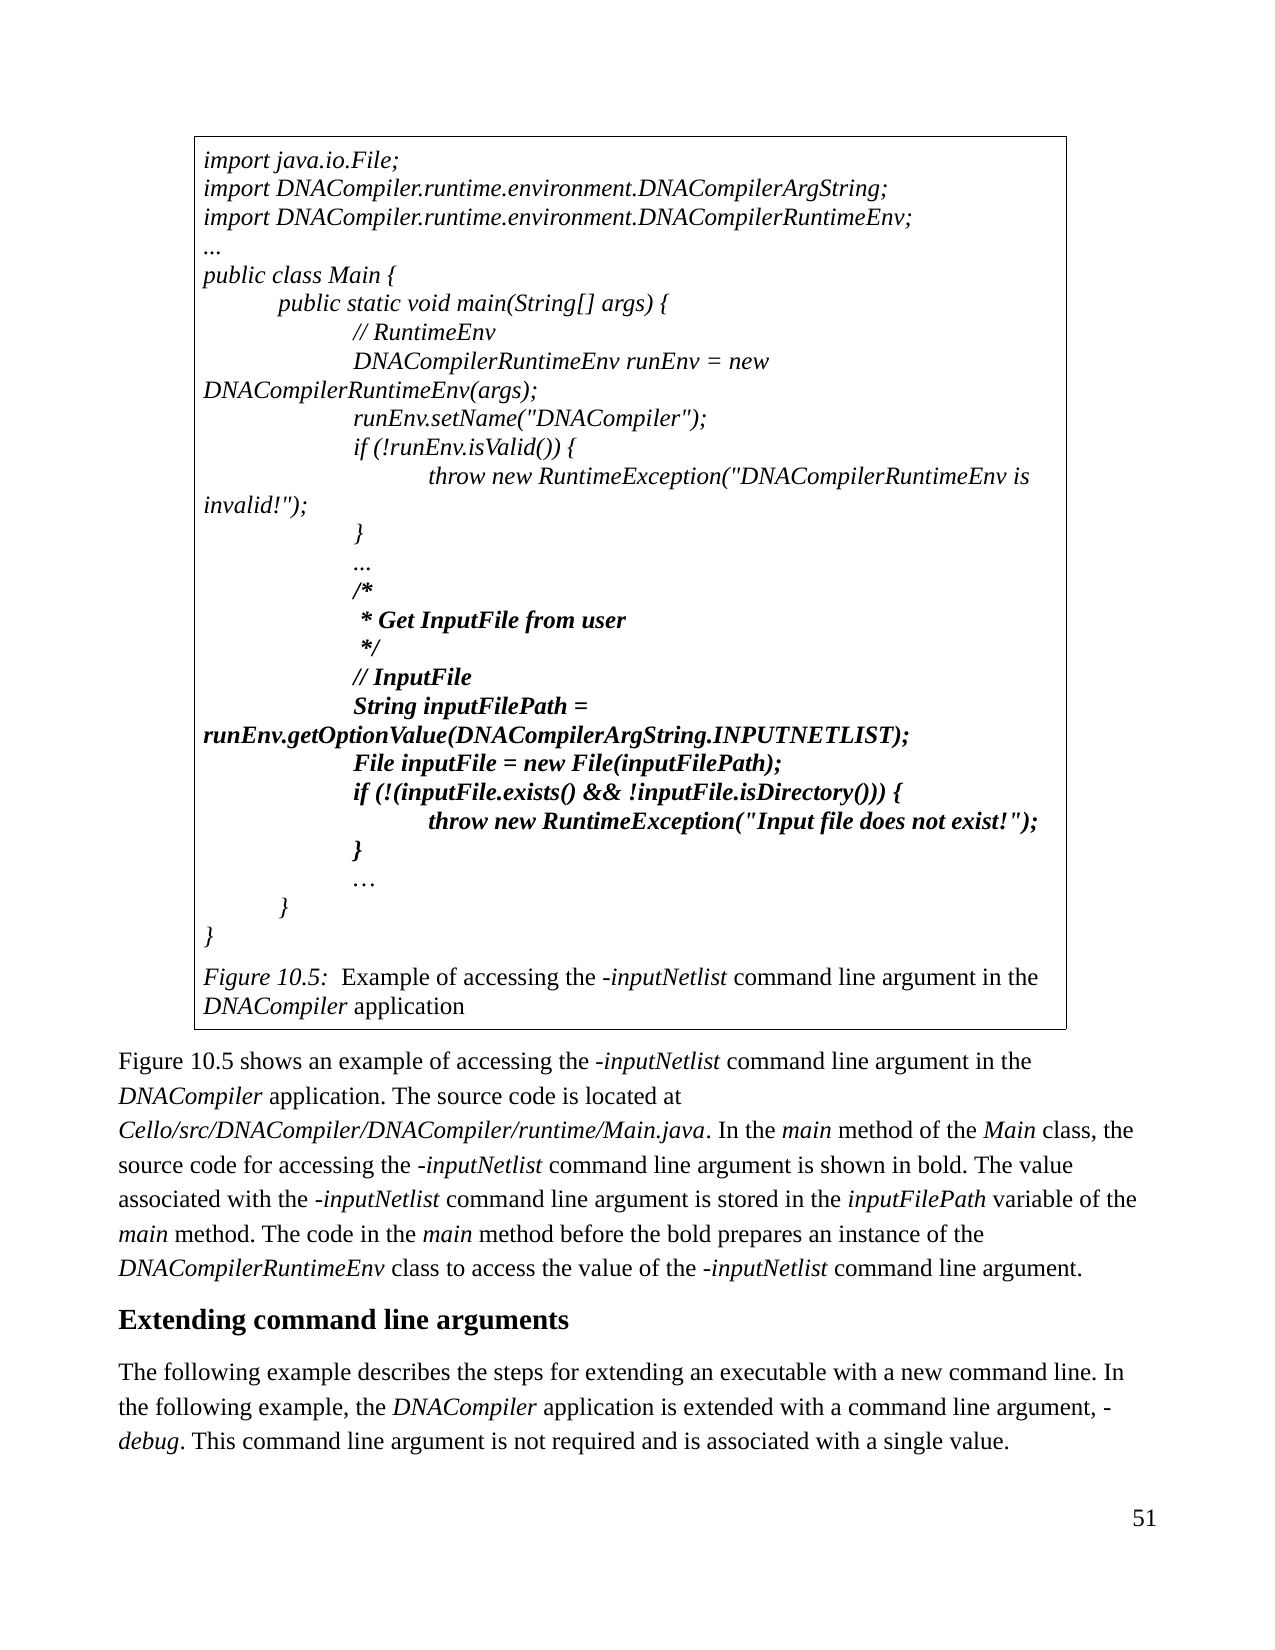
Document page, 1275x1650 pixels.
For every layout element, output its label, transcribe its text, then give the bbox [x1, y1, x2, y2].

text if (!runEnv.isValid()) { [203, 432, 1057, 461]
text * Get InputFile from user [203, 605, 1057, 633]
text DNACompilerRuntimeEnv runEnv = new DNACompilerRuntimeEnv(args); [203, 346, 1057, 403]
text } [203, 921, 1057, 950]
text /* [203, 576, 1057, 605]
text */ [203, 633, 1057, 662]
text String inputFilePath = runEnv.getOptionValue(DNACompilerArgString.INPUTNETLIST); [203, 691, 1057, 748]
text } [203, 892, 1057, 921]
text public static void main(String[] args) { [203, 288, 1057, 317]
text Figure 10.5 shows an example of accessing the -inputNetlist command line argument in the DNACompiler application. The source code is located at Cello/src/DNACompiler/DNACompiler/runtime/Main.java. In the main method of the Main class, the source code for accessing the -inputNetlist command line argument is shown in bold. The value associated with the -inputNetlist command line argument is stored in the inputFilePath variable of the main method. The code in the main method before the bold prepares an instance of the DNACompilerRuntimeEnv class to access the value of the -inputNetlist command line argument. [118, 118, 1157, 1282]
text Figure 10.5: Example of accessing the -inputNetlist command line argument in the DNACompiler application [203, 962, 1057, 1020]
text // RuntimeEnv [203, 317, 1057, 346]
text } [203, 518, 1057, 547]
text … [203, 863, 1057, 892]
text // InputFile [203, 662, 1057, 691]
text throw new RuntimeException("Input file does not exist!"); [203, 806, 1057, 835]
text ... [203, 547, 1057, 576]
text public class Main { [203, 260, 1057, 288]
text Extending command line arguments [118, 1302, 1157, 1336]
text ... [203, 231, 1057, 260]
text import DNACompiler.runtime.environment.DNACompilerArgString; [203, 173, 1057, 202]
text import java.io.File; [203, 145, 1057, 173]
text The following example describes the steps for extending an executable with a new command line. In the following example, the DNACompiler application is extended with a command line argument, -debug. This command line argument is not required and is associated with a single value. [118, 1357, 1157, 1455]
text import DNACompiler.runtime.environment.DNACompilerRuntimeEnv; [203, 202, 1057, 231]
text runEnv.setName("DNACompiler"); [203, 403, 1057, 432]
text throw new RuntimeException("DNACompilerRuntimeEnv is invalid!"); [203, 461, 1057, 518]
text if (!(inputFile.exists() && !inputFile.isDirectory())) { [203, 777, 1057, 806]
text } [203, 835, 1057, 863]
text File inputFile = new File(inputFilePath); [203, 748, 1057, 777]
